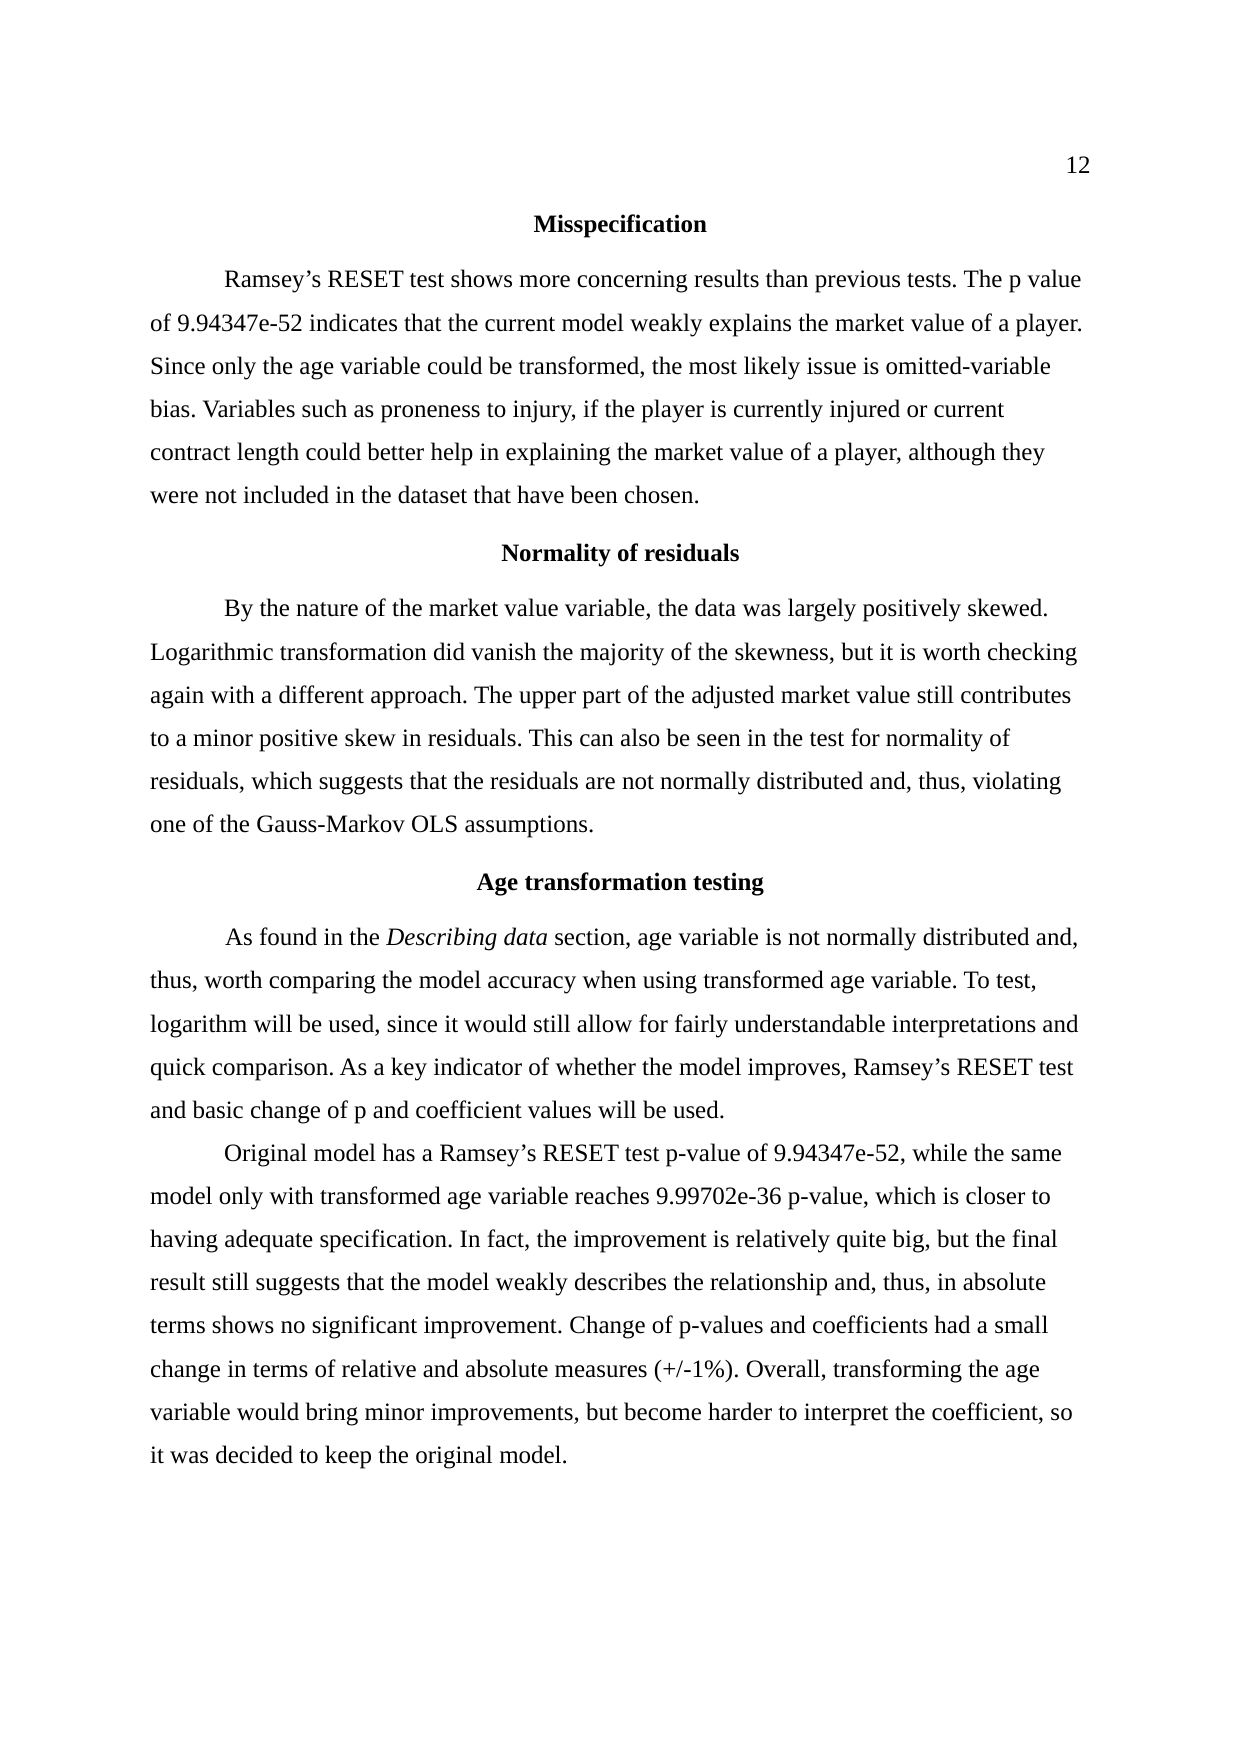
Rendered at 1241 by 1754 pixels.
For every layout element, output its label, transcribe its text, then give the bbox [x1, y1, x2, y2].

text Original model has a Ramsey’s RESET test p-value of 9.94347e-52, while the same model only with transformed age variable reaches 9.99702e-36 p-value, which is closer to having adequate specification. In fact, the improvement is relatively quite big, but the final result still suggests that the model weakly describes the relationship and, thus, in absolute terms shows no significant improvement. Change of p-values and coefficients had a small change in terms of relative and absolute measures (+/-1%). Overall, transforming the age variable would bring minor improvements, but become harder to interpret the coefficient, so it was decided to keep the original model. [150, 1138, 1090, 1469]
text As found in the Describing data section, age variable is not normally distributed and, thus, worth comparing the model accuracy when using transformed age variable. To test, logarithm will be used, since it would still allow for fairly understandable interpretations and quick comparison. As a key indicator of whether the model improves, Ramsey’s RESET test and basic change of p and coefficient values will be used. [150, 922, 1090, 1124]
subtitle Normality of residuals [150, 538, 1090, 567]
subtitle Misspecification [150, 209, 1090, 238]
text Ramsey’s RESET test shows more concerning results than previous tests. The p value of 9.94347e-52 indicates that the current model weakly explains the market value of a player. Since only the age variable could be transformed, the most likely issue is omitted-variable bias. Variables such as proneness to injury, if the player is currently injured or current contract length could better help in explaining the market value of a player, although they were not included in the dataset that have been chosen. [150, 264, 1090, 509]
subtitle Age transformation testing [150, 867, 1090, 896]
text By the nature of the market value variable, the data was largely positively skewed. Logarithmic transformation did vanish the majority of the skewness, but it is worth checking again with a different approach. The upper part of the adjusted market value still contributes to a minor positive skew in residuals. This can also be seen in the test for normality of residuals, which suggests that the residuals are not normally distributed and, thus, violating one of the Gauss-Markov OLS assumptions. [150, 593, 1090, 838]
